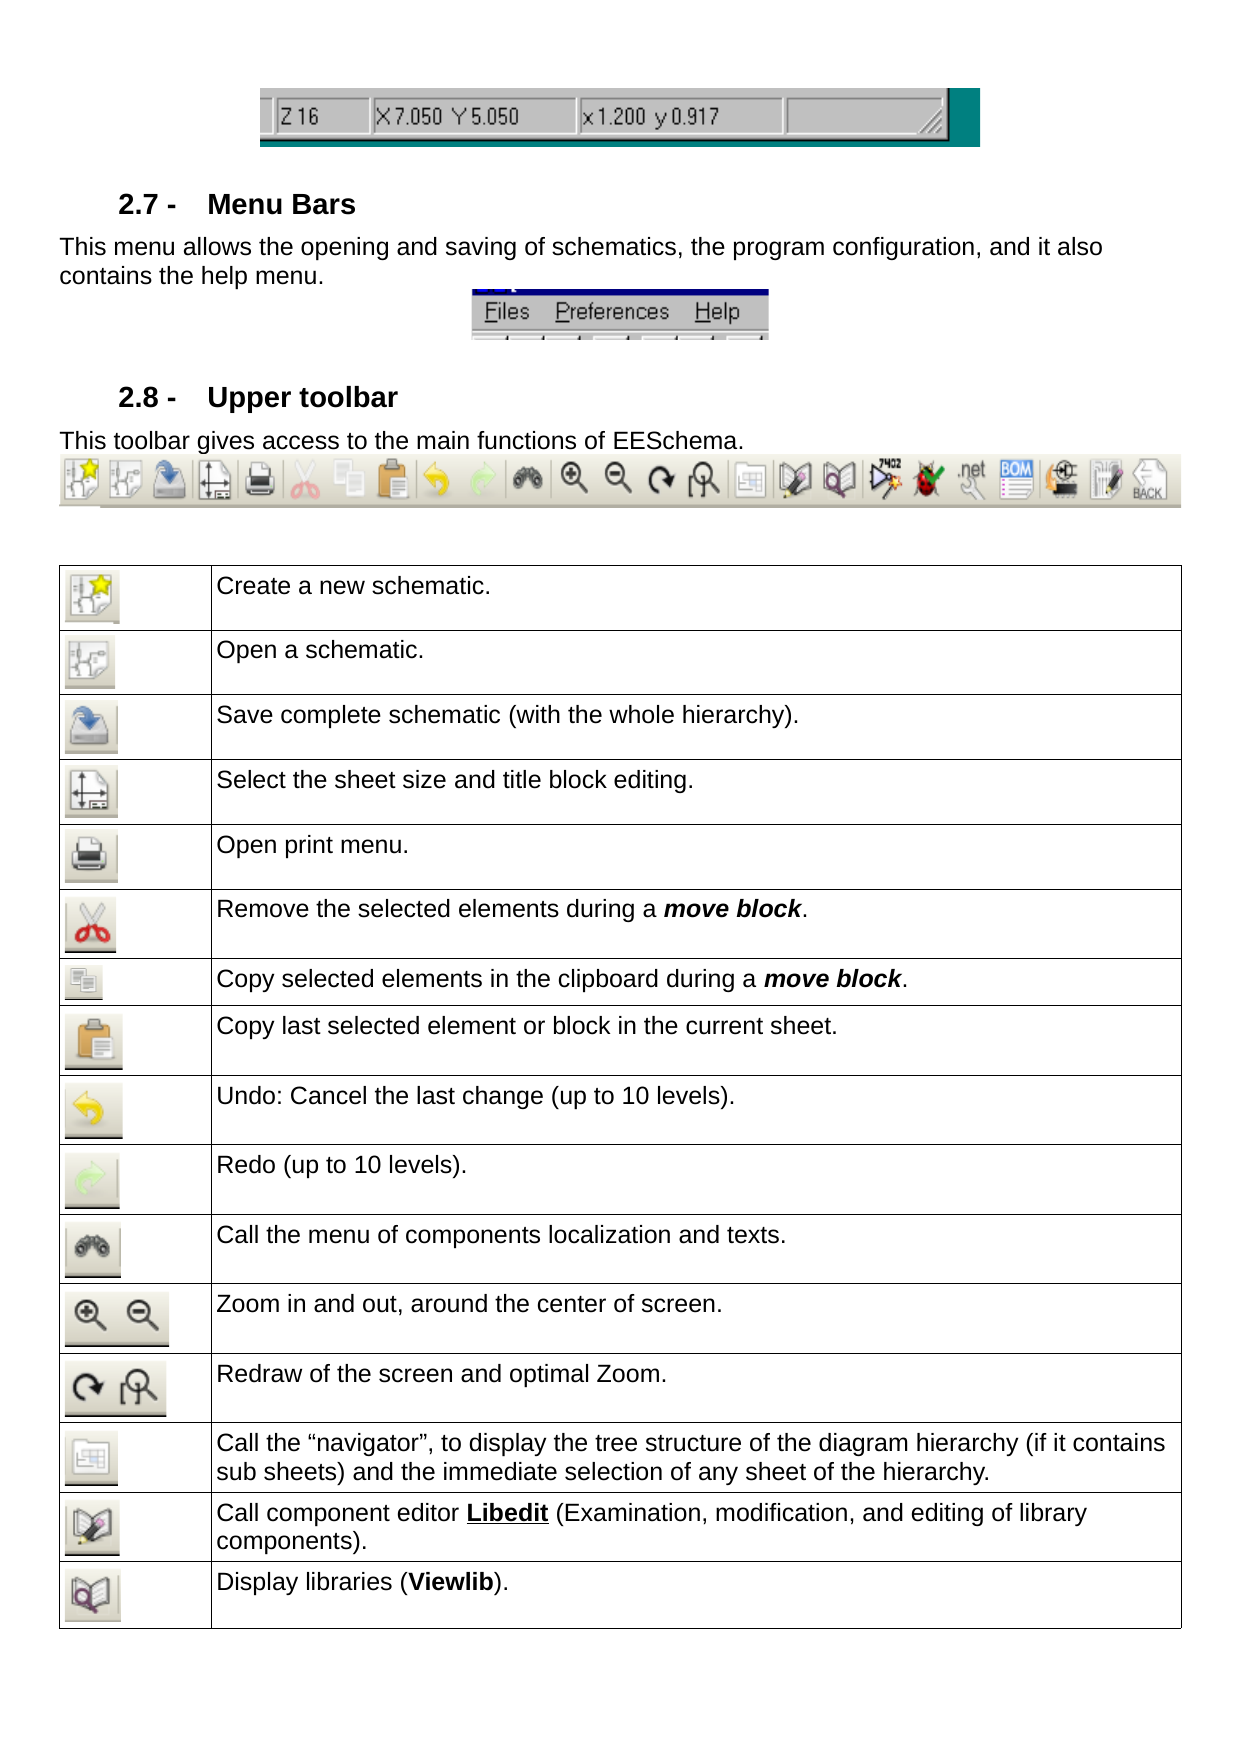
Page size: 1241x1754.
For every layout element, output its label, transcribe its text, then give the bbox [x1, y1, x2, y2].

table_header [60, 566, 211, 630]
picture [64, 1497, 120, 1556]
table_cell [60, 1006, 211, 1075]
table_cell Select the sheet size and title block editing. [212, 760, 1181, 824]
table_cell Display libraries (Viewlib). [212, 1562, 1181, 1628]
table_cell Undo: Cancel the last change (up to 10 levels). [212, 1076, 1181, 1144]
table_cell [60, 1076, 211, 1144]
picture [64, 1080, 123, 1139]
subtitle Menu Bars [118, 187, 1181, 221]
table_cell [60, 1562, 211, 1628]
picture [64, 1219, 121, 1278]
picture [64, 1428, 118, 1486]
table_cell [60, 1354, 211, 1422]
table_cell [60, 890, 211, 958]
table_cell Call the “navigator”, to display the tree structure of the diagram hierarchy (if it contains sub sheets) and the immediate selection of any sheet of the hierarchy. [212, 1423, 1181, 1492]
table_cell Copy last selected element or block in the current sheet. [212, 1006, 1181, 1075]
subtitle Upper toolbar [118, 380, 1181, 414]
table_cell [60, 1423, 211, 1492]
picture [64, 1289, 170, 1347]
table_cell Save complete schematic (with the whole hierarchy). [212, 695, 1181, 759]
table_cell Redraw of the screen and optimal Zoom. [212, 1354, 1181, 1422]
picture [64, 1567, 121, 1622]
picture [64, 1011, 123, 1070]
table_cell Open print menu. [212, 825, 1181, 888]
table_cell [60, 825, 211, 888]
picture [64, 963, 103, 1000]
table_cell [60, 959, 211, 1005]
text This menu allows the opening and saving of schematics, the program configuration, and it also contains the help menu. [59, 232, 1181, 290]
picture [64, 700, 118, 754]
table_cell Open a schematic. [212, 631, 1181, 694]
table_cell Call component editor Libedit (Examination, modification, and editing of library components). [212, 1493, 1181, 1561]
table_cell Zoom in and out, around the center of screen. [212, 1284, 1181, 1353]
table_cell [60, 1493, 211, 1561]
table_cell [60, 1145, 211, 1214]
table_header Create a new schematic. [212, 566, 1181, 630]
picture [59, 454, 1182, 508]
table_cell Remove the selected elements during a move block. [212, 890, 1181, 958]
table_cell [60, 1284, 211, 1353]
table_cell [60, 695, 211, 759]
picture [64, 829, 118, 883]
table_cell Call the menu of components localization and texts. [212, 1215, 1181, 1283]
table_cell [60, 631, 211, 694]
picture [64, 570, 120, 624]
picture [64, 765, 118, 818]
picture [64, 1150, 120, 1209]
table_cell [60, 760, 211, 824]
text This toolbar gives access to the main functions of EESchema. [59, 426, 1181, 454]
picture [64, 894, 117, 953]
picture [64, 1358, 167, 1417]
table_cell [60, 1215, 211, 1283]
picture [64, 635, 116, 689]
table_cell Copy selected elements in the clipboard during a move block. [212, 959, 1181, 1005]
table_cell Redo (up to 10 levels). [212, 1145, 1181, 1214]
